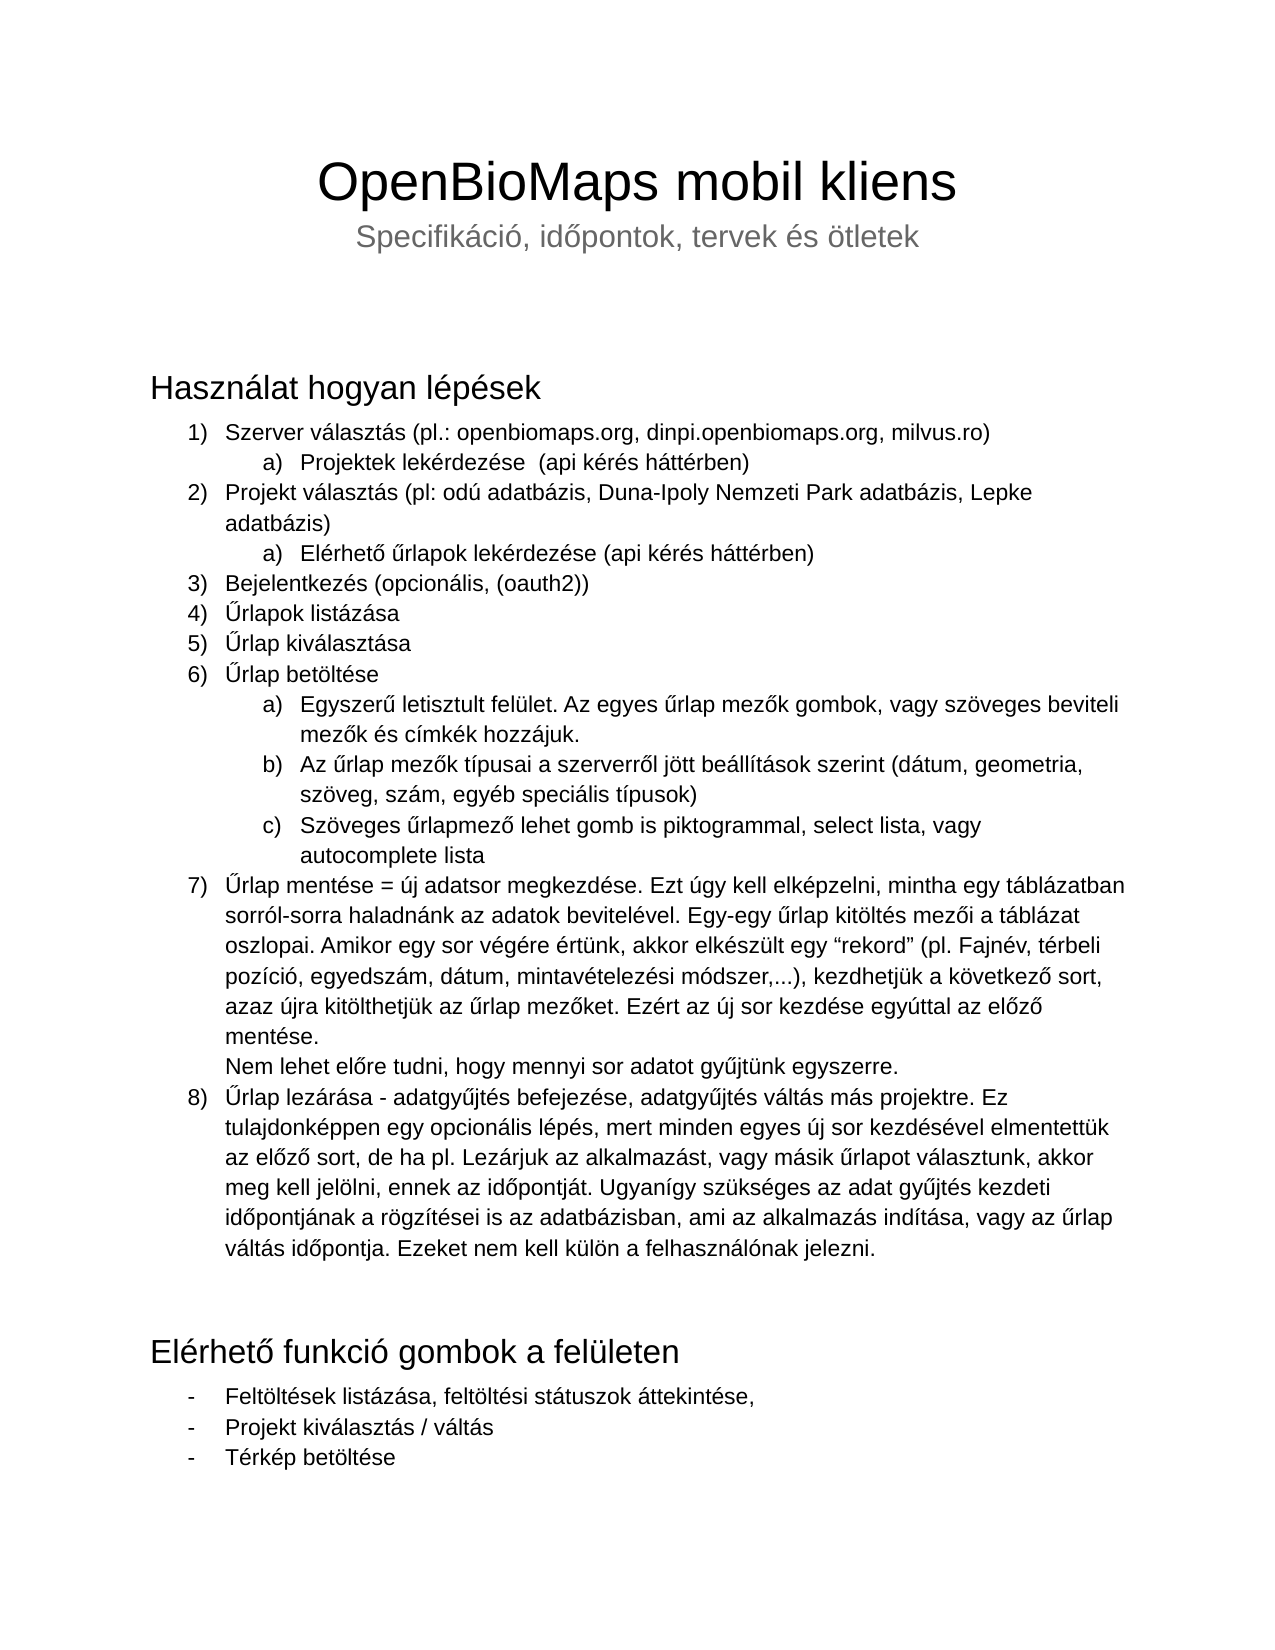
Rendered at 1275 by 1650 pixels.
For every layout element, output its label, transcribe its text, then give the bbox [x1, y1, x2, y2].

subtitle Elérhető funkció gombok a felületen [150, 1332, 1125, 1371]
list Térkép betöltése [187, 1444, 1125, 1470]
subtitle Specifikáció, időpontok, tervek és ötletek [150, 218, 1125, 254]
list Szöveges űrlapmező lehet gomb is piktogrammal, select lista, vagy autocomplete lista [262, 812, 1125, 868]
list Az űrlap mezők típusai a szerverről jött beállítások szerint (dátum, geometria, szöveg, szám, egyéb speciális típusok) [262, 751, 1125, 808]
list Projekt választás (pl: odú adatbázis, Duna-Ipoly Nemzeti Park adatbázis, Lepke adatbázis) [187, 479, 1125, 536]
list Egyszerű letisztult felület. Az egyes űrlap mezők gombok, vagy szöveges beviteli mezők és címkék hozzájuk. [262, 691, 1125, 747]
list Bejelentkezés (opcionális, (oauth2)) [187, 570, 1125, 596]
list Űrlap kiválasztása [187, 630, 1125, 657]
list Projektek lekérdezése (api kérés háttérben) [262, 449, 1125, 475]
list Űrlap lezárása - adatgyűjtés befejezése, adatgyűjtés váltás más projektre. Ez tulajdonképpen egy opcionális lépés, mert minden egyes új sor kezdésével elmentettük az előző sort, de ha pl. Lezárjuk az alkalmazást, vagy másik űrlapot választunk, akkor meg kell jelölni, ennek az időpontját. Ugyanígy szükséges az adat gyűjtés kezdeti időpontjának a rögzítései is az adatbázisban, ami az alkalmazás indítása, vagy az űrlap váltás időpontja. Ezeket nem kell külön a felhasználónak jelezni. [187, 1083, 1125, 1261]
title OpenBioMaps mobil kliens [150, 150, 1125, 212]
list Feltöltések listázása, feltöltési státuszok áttekintése, [187, 1383, 1125, 1410]
subtitle Használat hogyan lépések [150, 368, 1125, 406]
list Elérhető űrlapok lekérdezése (api kérés háttérben) [262, 540, 1125, 566]
list Űrlap mentése = új adatsor megkezdése. Ezt úgy kell elképzelni, mintha egy táblázatban sorról-sorra haladnánk az adatok bevitelével. Egy-egy űrlap kitöltés mezői a táblázat oszlopai. Amikor egy sor végére értünk, akkor elkészült egy “rekord” (pl. Fajnév, térbeli pozíció, egyedszám, dátum, mintavételezési módszer,...), kezdhetjük a következő sort, azaz újra kitölthetjük az űrlap mezőket. Ezért az új sor kezdése egyúttal az előző mentése. Nem lehet előre tudni, hogy mennyi sor adatot gyűjtünk egyszerre. [187, 872, 1125, 1079]
list Szerver választás (pl.: openbiomaps.org, dinpi.openbiomaps.org, milvus.ro) [187, 419, 1125, 445]
list Űrlap betöltése [187, 661, 1125, 687]
list Űrlapok listázása [187, 600, 1125, 626]
list Projekt kiválasztás / váltás [187, 1413, 1125, 1440]
